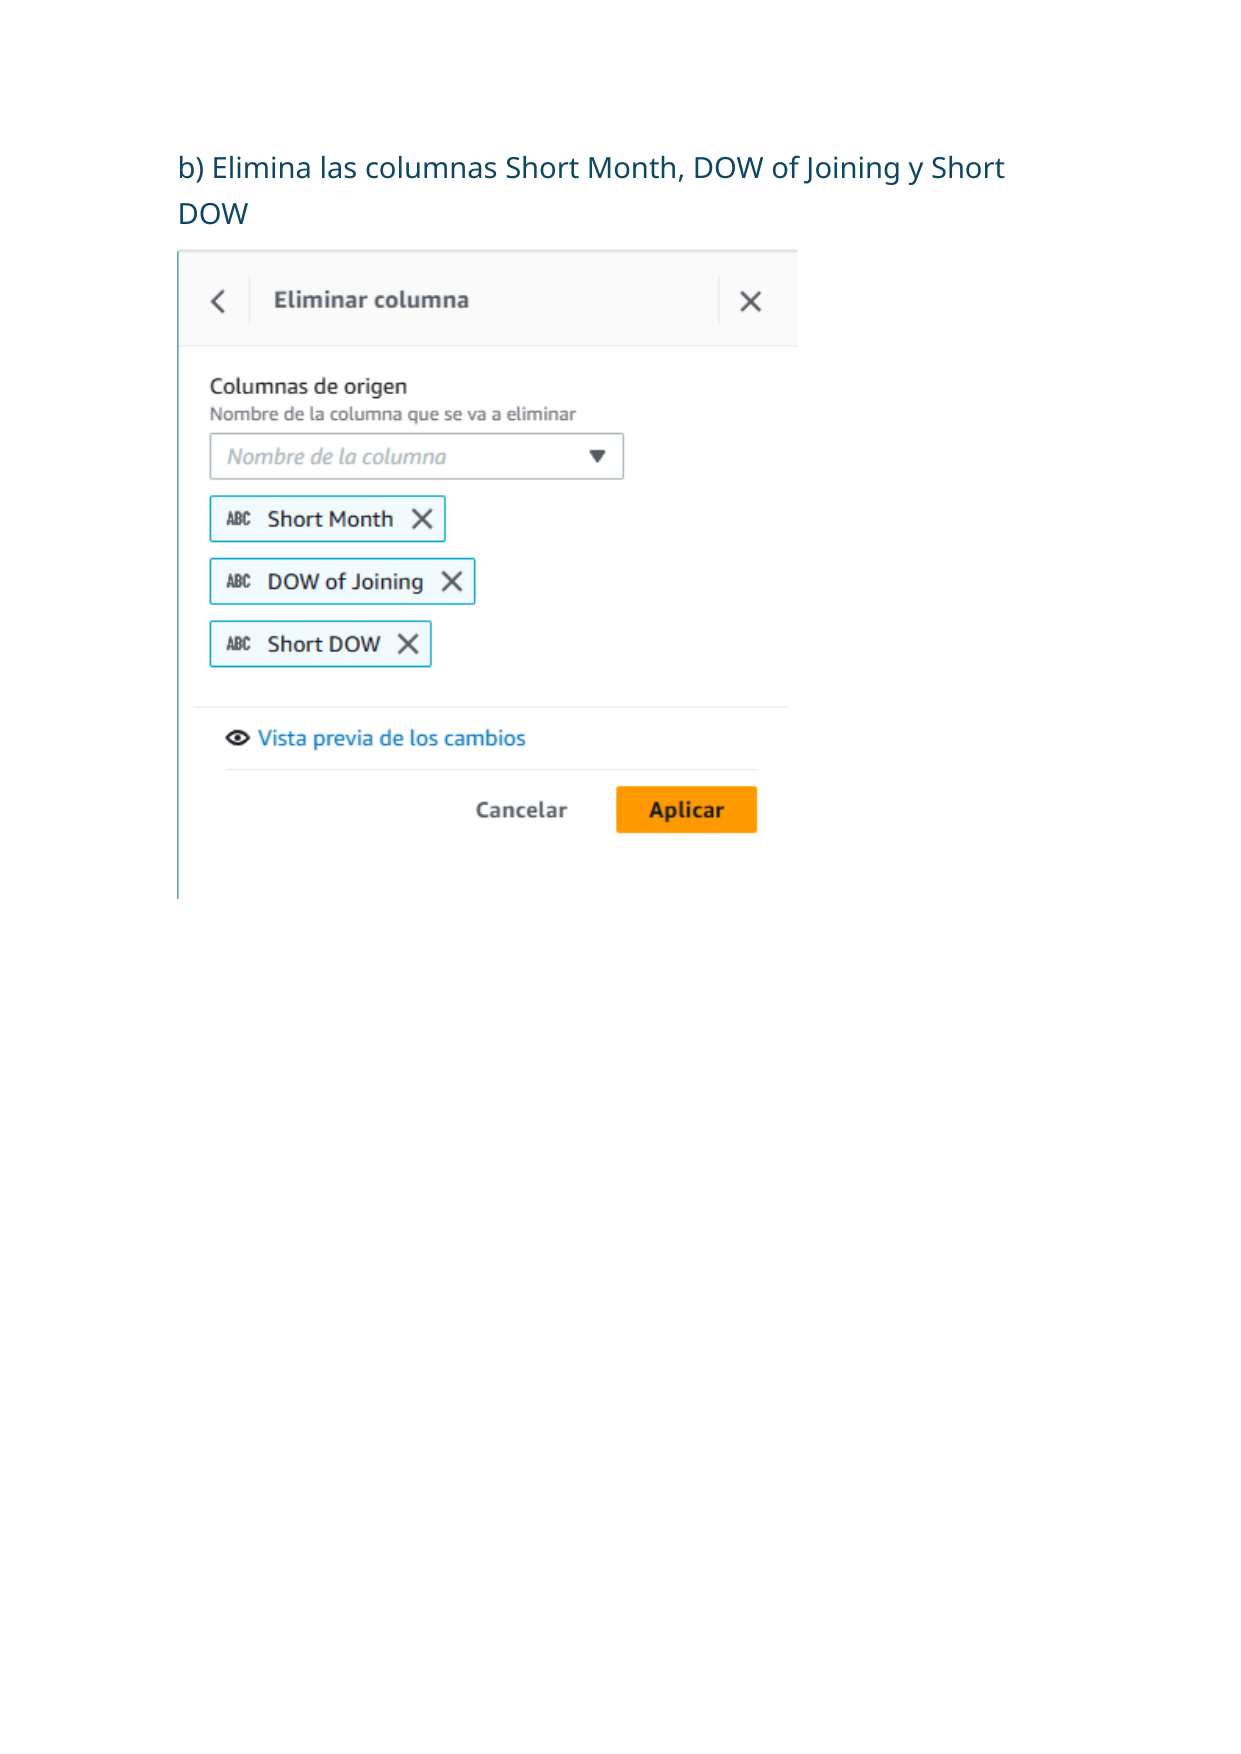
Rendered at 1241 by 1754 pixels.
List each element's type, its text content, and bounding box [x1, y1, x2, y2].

subtitle b) Elimina las columnas Short Month, DOW of Joining y Short DOW [177, 148, 1063, 233]
